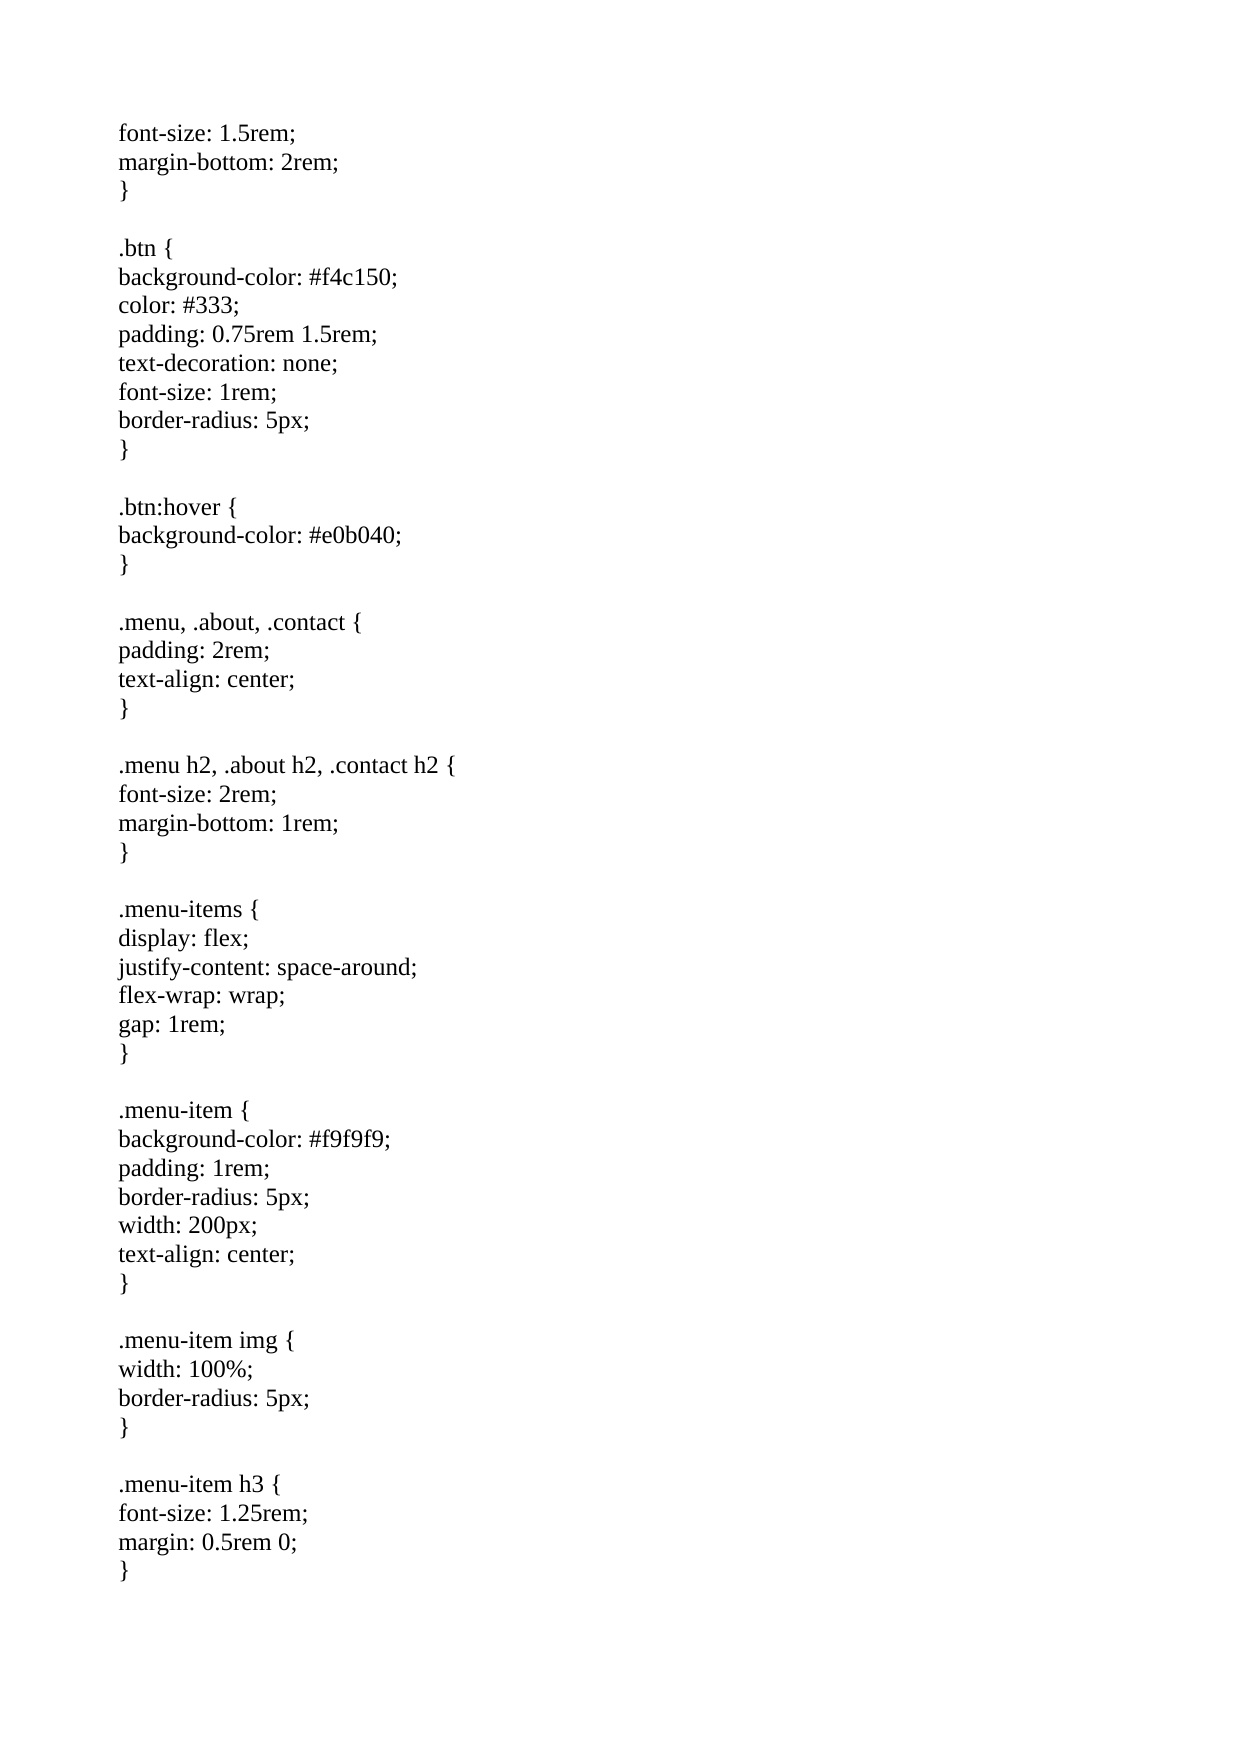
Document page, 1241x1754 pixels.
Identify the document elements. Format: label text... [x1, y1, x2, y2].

text font-size: 1.5rem; margin-bottom: 2rem; } .btn { background-color: #f4c150; color: #333; padding: 0.75rem 1.5rem; text-decoration: none; font-size: 1rem; border-radius: 5px; } .btn:hover { background-color: #e0b040; } .menu, .about, .contact { padding: 2rem; text-align: center; } .menu h2, .about h2, .contact h2 { font-size: 2rem; margin-bottom: 1rem; } .menu-items { display: flex; justify-content: space-around; flex-wrap: wrap; gap: 1rem; } .menu-item { background-color: #f9f9f9; padding: 1rem; border-radius: 5px; width: 200px; text-align: center; } .menu-item img { width: 100%; border-radius: 5px; } .menu-item h3 { font-size: 1.25rem; margin: 0.5rem 0; } [118, 118, 1122, 1613]
